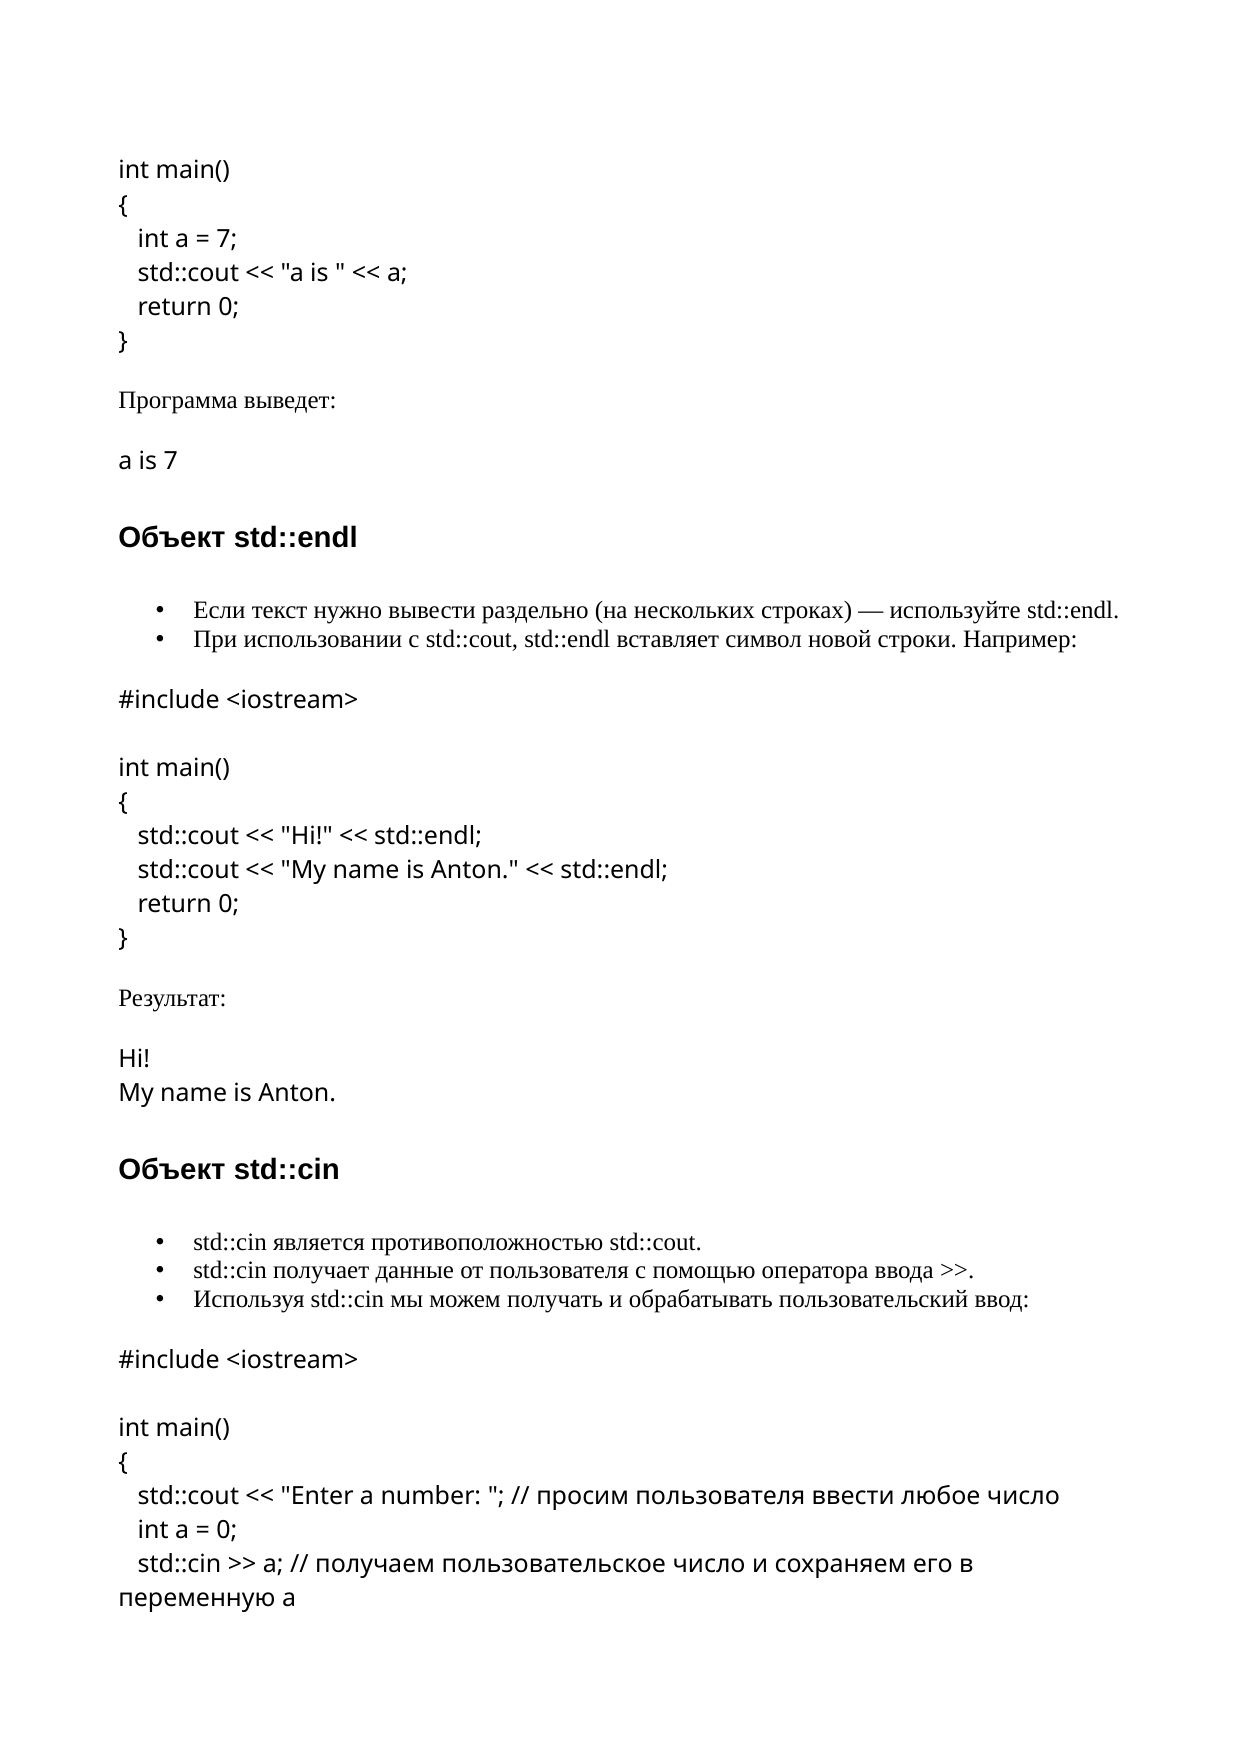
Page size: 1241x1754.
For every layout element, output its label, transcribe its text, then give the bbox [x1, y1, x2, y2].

text } [118, 920, 1122, 954]
text int main() [118, 152, 1122, 186]
list Если текст нужно вывести раздельно (на нескольких строках) — используйте std::endl. [156, 595, 1122, 624]
text std::cout << "My name is Anton." << std::endl; [118, 852, 1122, 886]
text { [118, 186, 1122, 220]
text std::cout << "Enter a number: "; // просим пользователя ввести любое число [118, 1478, 1122, 1512]
text #include <iostream> [118, 681, 1122, 716]
subtitle Объект std::cin [118, 1152, 1122, 1185]
list Используя std::cin мы можем получать и обрабатывать пользовательский ввод: [156, 1284, 1122, 1313]
text int main() [118, 749, 1122, 784]
text return 0; [118, 886, 1122, 920]
text a is 7 [118, 443, 1122, 477]
text return 0; [118, 288, 1122, 322]
text { [118, 784, 1122, 818]
text #include <iostream> [118, 1342, 1122, 1376]
text Hi! [118, 1040, 1122, 1074]
text int a = 0; [118, 1512, 1122, 1546]
text Результат: [118, 983, 1122, 1011]
text Программа выведет: [118, 385, 1122, 414]
text std::cout << "Hi!" << std::endl; [118, 818, 1122, 852]
text My name is Anton. [118, 1074, 1122, 1108]
list std::cin является противоположностью std::cout. [156, 1227, 1122, 1255]
text std::cin >> a; // получаем пользовательское число и сохраняем его в переменную a [118, 1546, 1122, 1614]
text int a = 7; [118, 220, 1122, 254]
list При использовании с std::cout, std::endl вставляет символ новой строки. Например: [156, 624, 1122, 653]
subtitle Объект std::endl [118, 520, 1122, 554]
text std::cout << "a is " << a; [118, 254, 1122, 288]
text } [118, 322, 1122, 357]
list std::cin получает данные от пользователя с помощью оператора ввода >>. [156, 1255, 1122, 1284]
text int main() [118, 1410, 1122, 1444]
text { [118, 1444, 1122, 1478]
